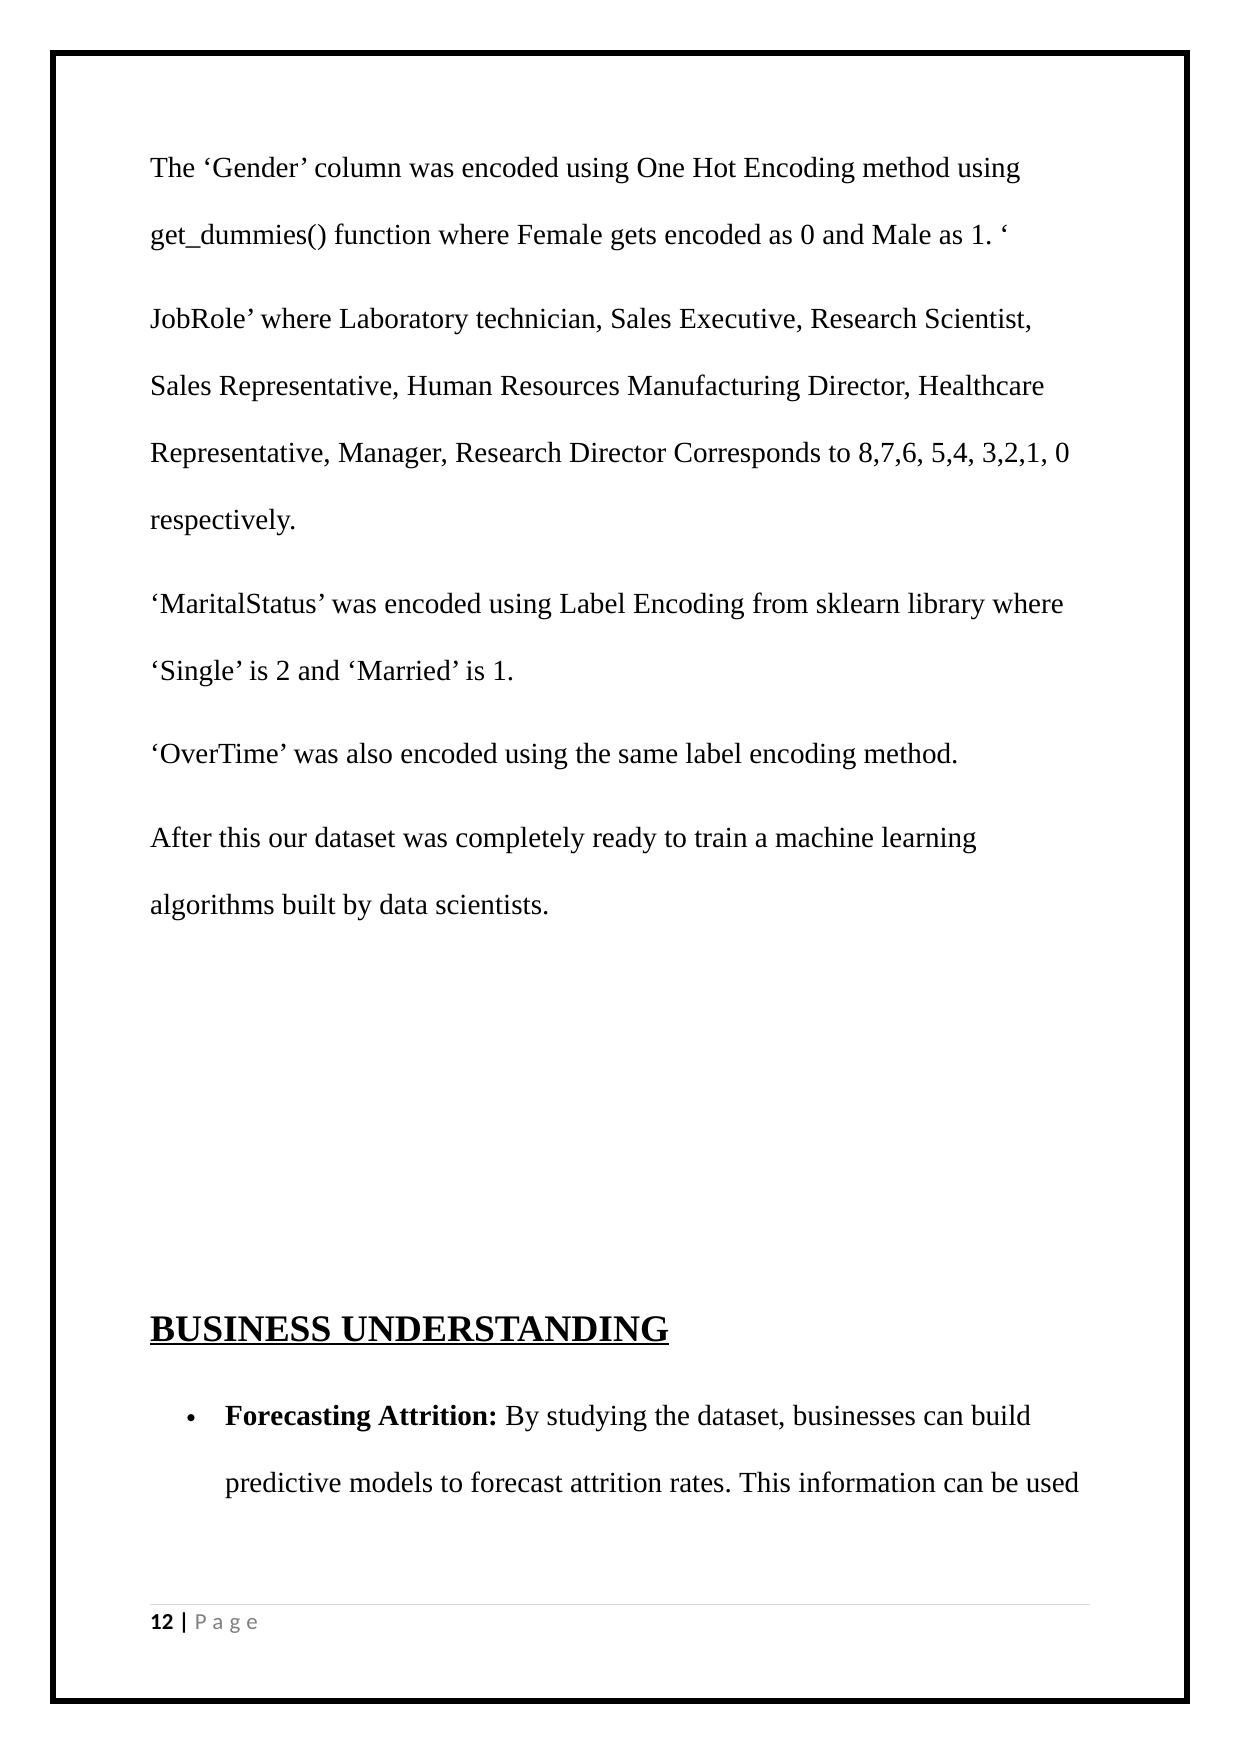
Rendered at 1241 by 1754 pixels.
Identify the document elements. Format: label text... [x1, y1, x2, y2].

text ‘MaritalStatus’ was encoded using Label Encoding from sklearn library where ‘Single’ is 2 and ‘Married’ is 1. [150, 586, 1090, 686]
text The ‘Gender’ column was encoded using One Hot Encoding method using get_dummies() function where Female gets encoded as 0 and Male as 1. ‘ [150, 150, 1090, 251]
text ‘OverTime’ was also encoded using the same label encoding method. [150, 737, 1090, 770]
text JobRole’ where Laboratory technician, Sales Executive, Research Scientist, Sales Representative, Human Resources Manufacturing Director, Healthcare Representative, Manager, Research Director Corresponds to 8,7,6, 5,4, 3,2,1, 0 respectively. [150, 301, 1090, 536]
text BUSINESS UNDERSTANDING [150, 1306, 1090, 1349]
list Forecasting Attrition: By studying the dataset, businesses can build predictive models to forecast attrition rates. This information can be used [187, 1398, 1090, 1499]
text After this our dataset was completely ready to train a machine learning algorithms built by data scientists. [150, 820, 1090, 921]
